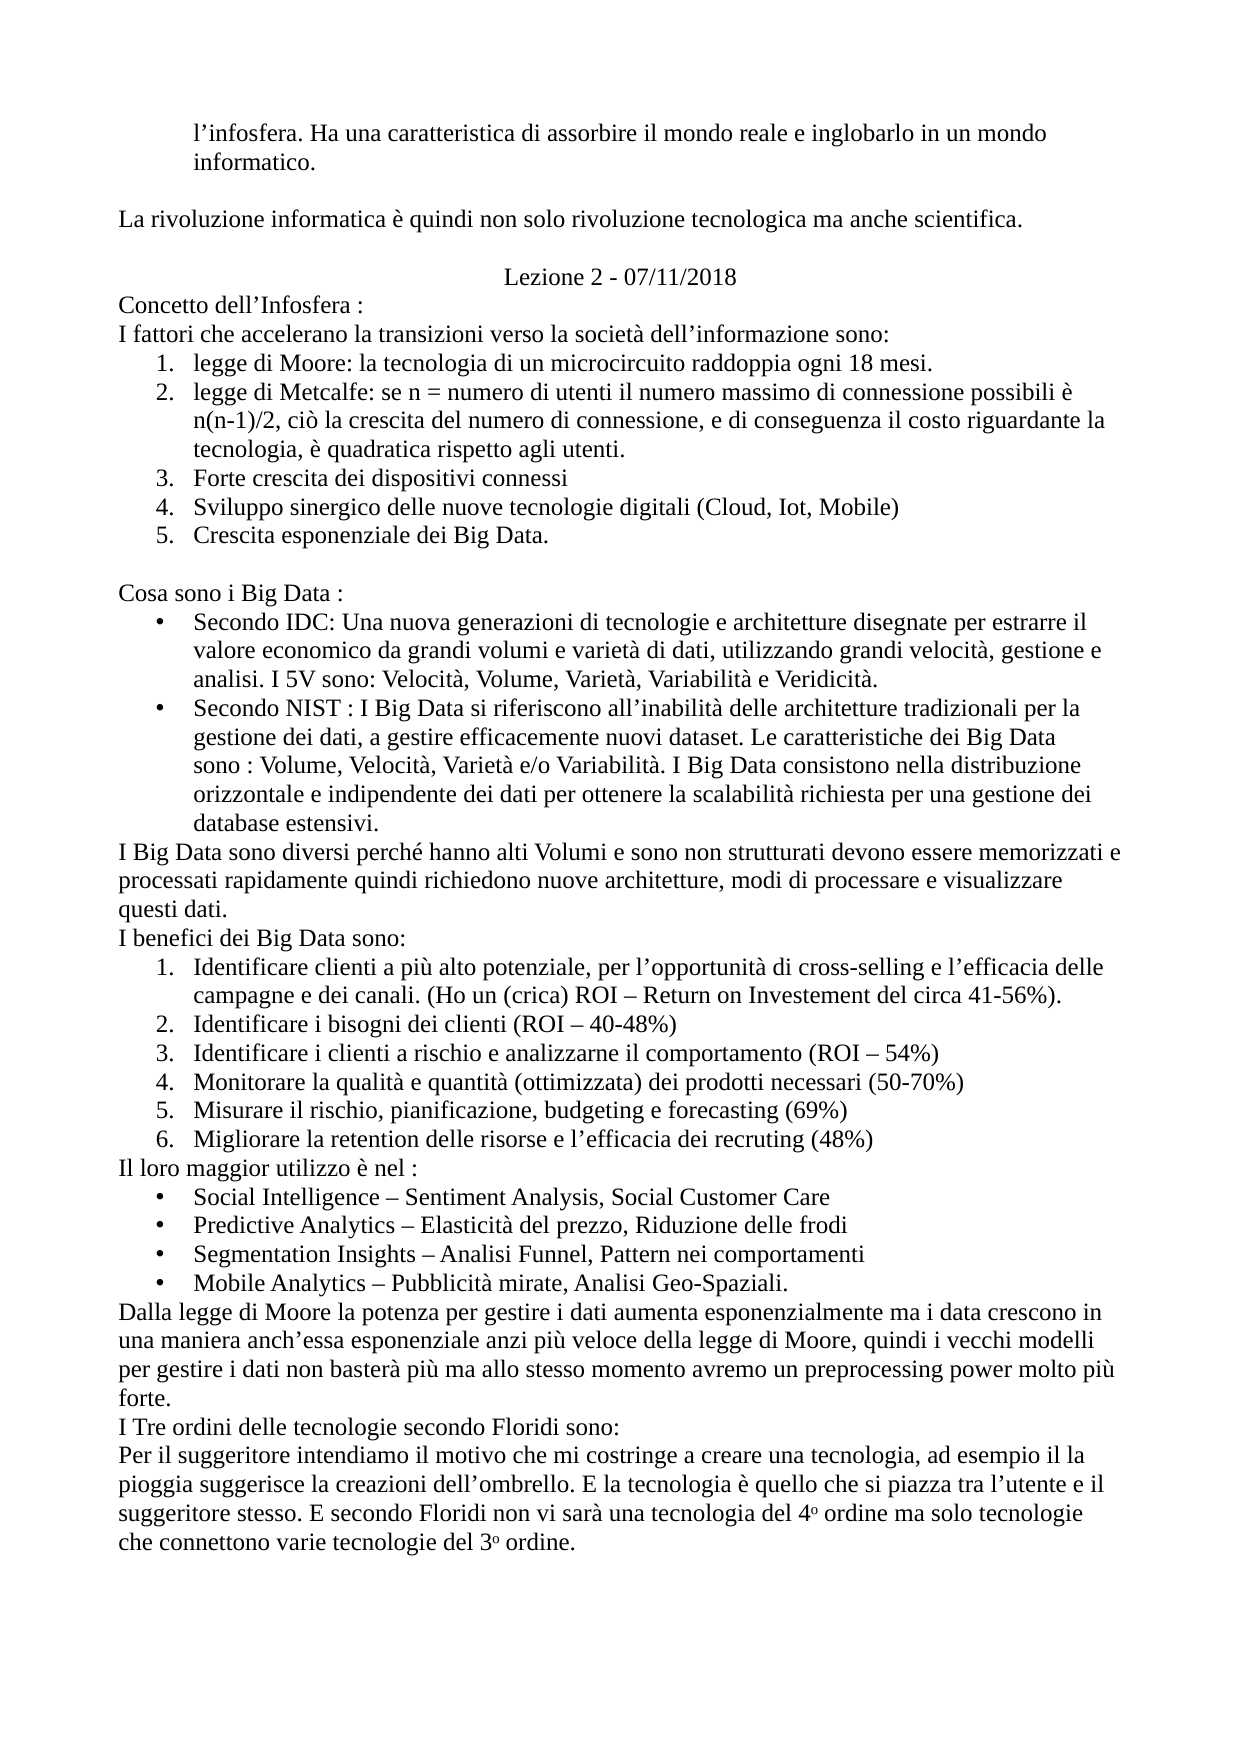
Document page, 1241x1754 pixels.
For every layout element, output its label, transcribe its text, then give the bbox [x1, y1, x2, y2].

text Dalla legge di Moore la potenza per gestire i dati aumenta esponenzialmente ma i data crescono in una maniera anch’essa esponenziale anzi più veloce della legge di Moore, quindi i vecchi modelli per gestire i dati non basterà più ma allo stesso momento avremo un preprocessing power molto più forte. [118, 1297, 1122, 1412]
list Identificare clienti a più alto potenziale, per l’opportunità di cross-selling e l’efficacia delle campagne e dei canali. (Ho un (crica) ROI – Return on Investement del circa 41-56%). [156, 952, 1122, 1009]
list Secondo NIST : I Big Data si riferiscono all’inabilità delle architetture tradizionali per la gestione dei dati, a gestire efficacemente nuovi dataset. Le caratteristiche dei Big Data sono : Volume, Velocità, Varietà e/o Variabilità. I Big Data consistono nella distribuzione orizzontale e indipendente dei dati per ottenere la scalabilità richiesta per una gestione dei database estensivi. [156, 693, 1122, 837]
list legge di Metcalfe: se n = numero di utenti il numero massimo di connessione possibili è n(n-1)/2, ciò la crescita del numero di connessione, e di conseguenza il costo riguardante la tecnologia, è quadratica rispetto agli utenti. [156, 377, 1122, 463]
list legge di Moore: la tecnologia di un microcircuito raddoppia ogni 18 mesi. [156, 348, 1122, 377]
list Secondo IDC: Una nuova generazioni di tecnologie e architetture disegnate per estrarre il valore economico da grandi volumi e varietà di dati, utilizzando grandi velocità, gestione e analisi. I 5V sono: Velocità, Volume, Varietà, Variabilità e Veridicità. [156, 607, 1122, 693]
list Sviluppo sinergico delle nuove tecnologie digitali (Cloud, Iot, Mobile) [156, 492, 1122, 521]
list Identificare i bisogni dei clienti (ROI – 40-48%) [156, 1009, 1122, 1038]
list Forte crescita dei dispositivi connessi [156, 463, 1122, 492]
list Social Intelligence – Sentiment Analysis, Social Customer Care [156, 1182, 1122, 1211]
list Migliorare la retention delle risorse e l’efficacia dei recruting (48%) [156, 1124, 1122, 1153]
text I benefici dei Big Data sono: [118, 923, 1122, 952]
list Misurare il rischio, pianificazione, budgeting e forecasting (69%) [156, 1096, 1122, 1124]
list Predictive Analytics – Elasticità del prezzo, Riduzione delle frodi [156, 1211, 1122, 1239]
list Identificare i clienti a rischio e analizzarne il comportamento (ROI – 54%) [156, 1038, 1122, 1067]
list Monitorare la qualità e quantità (ottimizzata) dei prodotti necessari (50-70%) [156, 1067, 1122, 1096]
text Cosa sono i Big Data : [118, 578, 1122, 607]
text Concetto dell’Infosfera : [118, 291, 1122, 319]
text Lezione 2 - 07/11/2018 [118, 262, 1122, 291]
text I fattori che accelerano la transizioni verso la società dell’informazione sono: [118, 319, 1122, 348]
list Segmentation Insights – Analisi Funnel, Pattern nei comportamenti [156, 1239, 1122, 1268]
list Crescita esponenziale dei Big Data. [156, 521, 1122, 549]
text Il loro maggior utilizzo è nel : [118, 1153, 1122, 1182]
list Mobile Analytics – Pubblicità mirate, Analisi Geo-Spaziali. [156, 1268, 1122, 1297]
list l’infosfera. Ha una caratteristica di assorbire il mondo reale e inglobarlo in un mondo informatico. [156, 118, 1122, 176]
text I Tre ordini delle tecnologie secondo Floridi sono: [118, 1412, 1122, 1441]
text Per il suggeritore intendiamo il motivo che mi costringe a creare una tecnologia, ad esempio il la pioggia suggerisce la creazioni dell’ombrello. E la tecnologia è quello che si piazza tra l’utente e il suggeritore stesso. E secondo Floridi non vi sarà una tecnologia del 4ᵒ ordine ma solo tecnologie che connettono varie tecnologie del 3ᵒ ordine. [118, 1441, 1122, 1556]
text I Big Data sono diversi perché hanno alti Volumi e sono non strutturati devono essere memorizzati e processati rapidamente quindi richiedono nuove architetture, modi di processare e visualizzare questi dati. [118, 837, 1122, 923]
text La rivoluzione informatica è quindi non solo rivoluzione tecnologica ma anche scientifica. [118, 204, 1122, 233]
